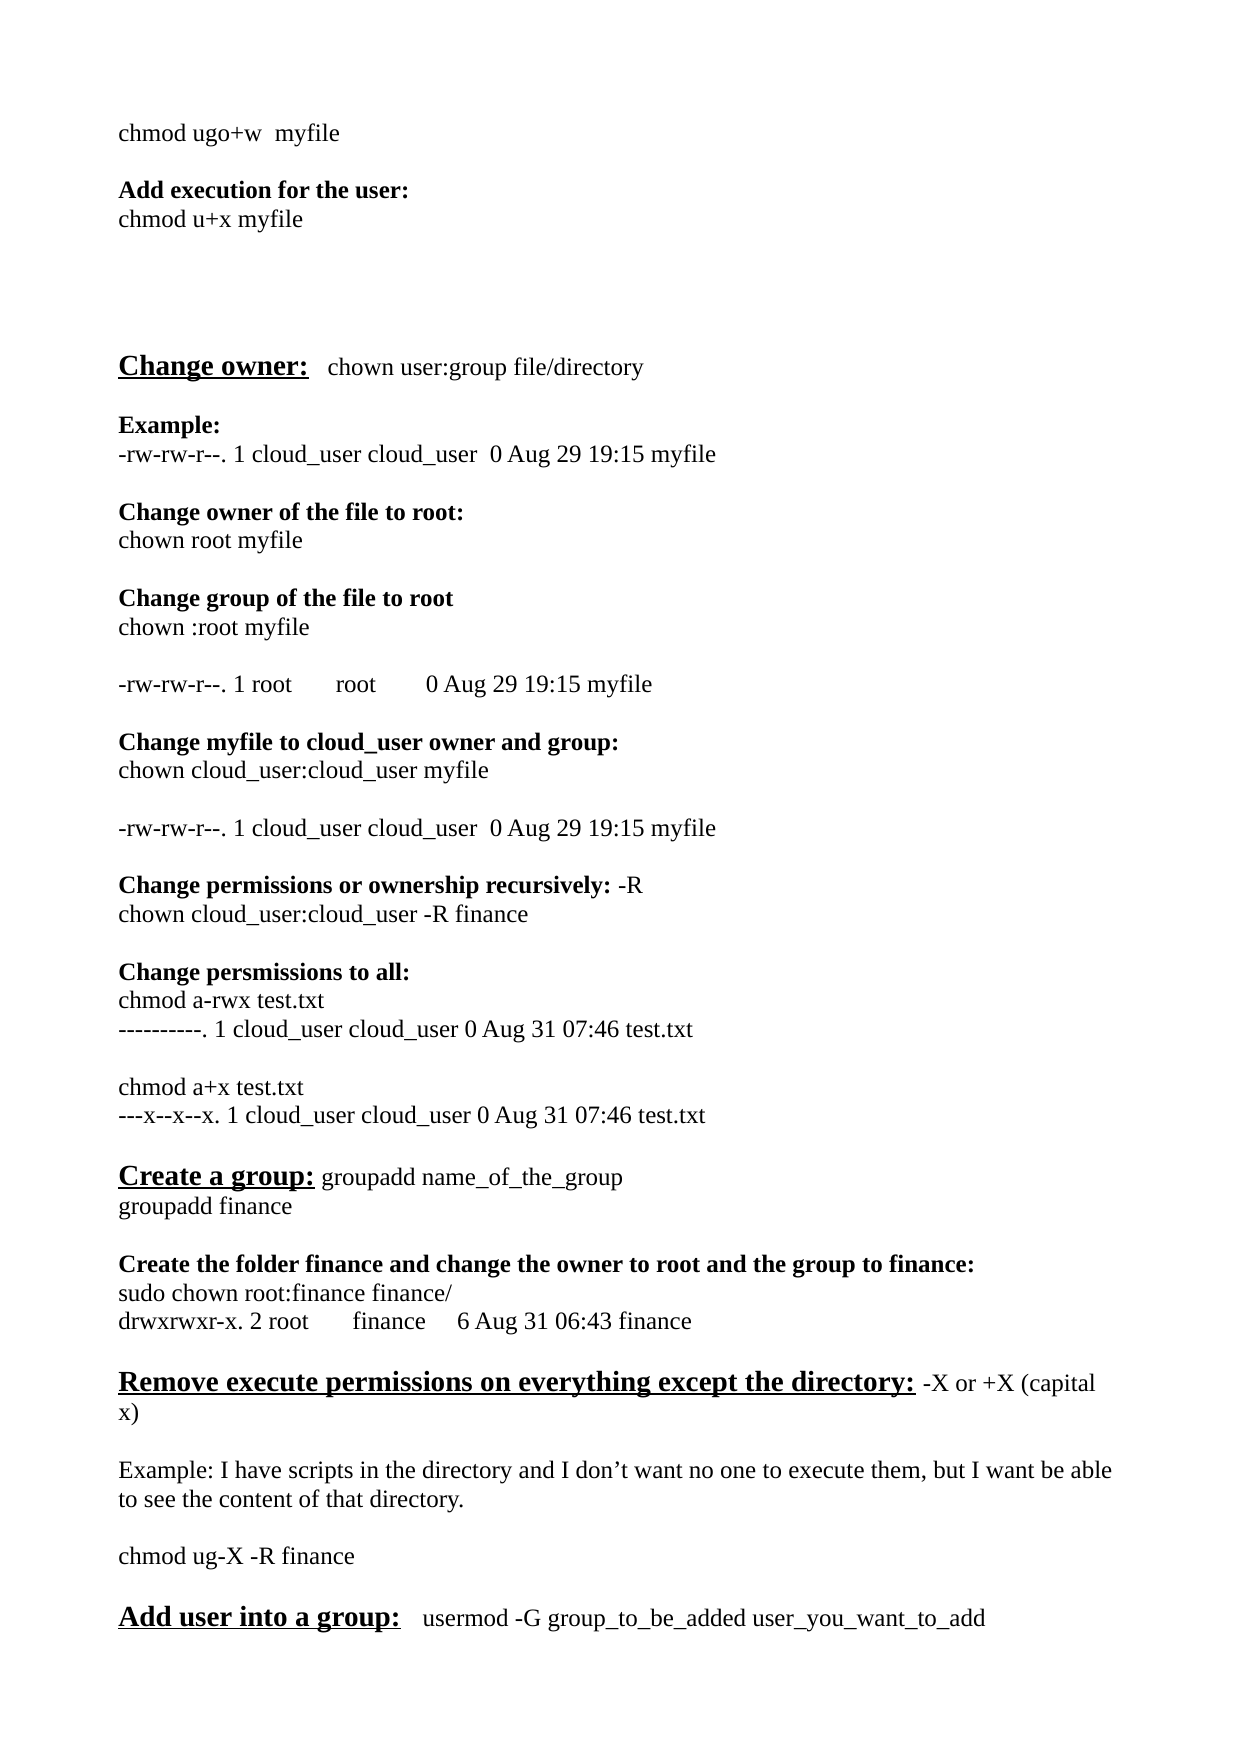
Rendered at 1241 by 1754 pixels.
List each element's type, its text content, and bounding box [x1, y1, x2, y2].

text Add execution for the user: [118, 176, 1122, 204]
text Example: I have scripts in the directory and I don’t want no one to execute them, but I want be able to see the content of that directory. [118, 1455, 1122, 1512]
text Change owner of the file to root: [118, 497, 1122, 525]
text chmod ug-X -R finance [118, 1541, 1122, 1570]
text chmod a+x test.txt [118, 1072, 1122, 1100]
text Remove execute permissions on everything except the directory: -X or +X (capital x) [118, 1364, 1122, 1426]
text Change myfile to cloud_user owner and group: [118, 727, 1122, 755]
text sudo chown root:finance finance/ [118, 1278, 1122, 1306]
text chown root myfile [118, 525, 1122, 554]
text Create a group: groupadd name_of_the_group [118, 1158, 1122, 1191]
text chmod u+x myfile [118, 204, 1122, 233]
text drwxrwxr-x. 2 root finance 6 Aug 31 06:43 finance [118, 1306, 1122, 1335]
text chmod ugo+w myfile [118, 118, 1122, 147]
text chown :root myfile [118, 612, 1122, 640]
text -rw-rw-r--. 1 root root 0 Aug 29 19:15 myfile [118, 669, 1122, 698]
text groupadd finance [118, 1191, 1122, 1220]
text chmod a-rwx test.txt [118, 985, 1122, 1014]
text chown cloud_user:cloud_user myfile [118, 755, 1122, 784]
text ---x--x--x. 1 cloud_user cloud_user 0 Aug 31 07:46 test.txt [118, 1100, 1122, 1129]
text Create the folder finance and change the owner to root and the group to finance: [118, 1249, 1122, 1278]
text Change group of the file to root [118, 583, 1122, 612]
text Example: [118, 410, 1122, 439]
text ----------. 1 cloud_user cloud_user 0 Aug 31 07:46 test.txt [118, 1014, 1122, 1043]
text Add user into a group: usermod -G group_to_be_added user_you_want_to_add [118, 1599, 1122, 1632]
text Change permissions or ownership recursively: -R [118, 870, 1122, 899]
text -rw-rw-r--. 1 cloud_user cloud_user 0 Aug 29 19:15 myfile [118, 813, 1122, 842]
text Change persmissions to all: [118, 957, 1122, 985]
text -rw-rw-r--. 1 cloud_user cloud_user 0 Aug 29 19:15 myfile [118, 439, 1122, 468]
text Change owner: chown user:group file/directory [118, 348, 1122, 382]
text chown cloud_user:cloud_user -R finance [118, 899, 1122, 928]
